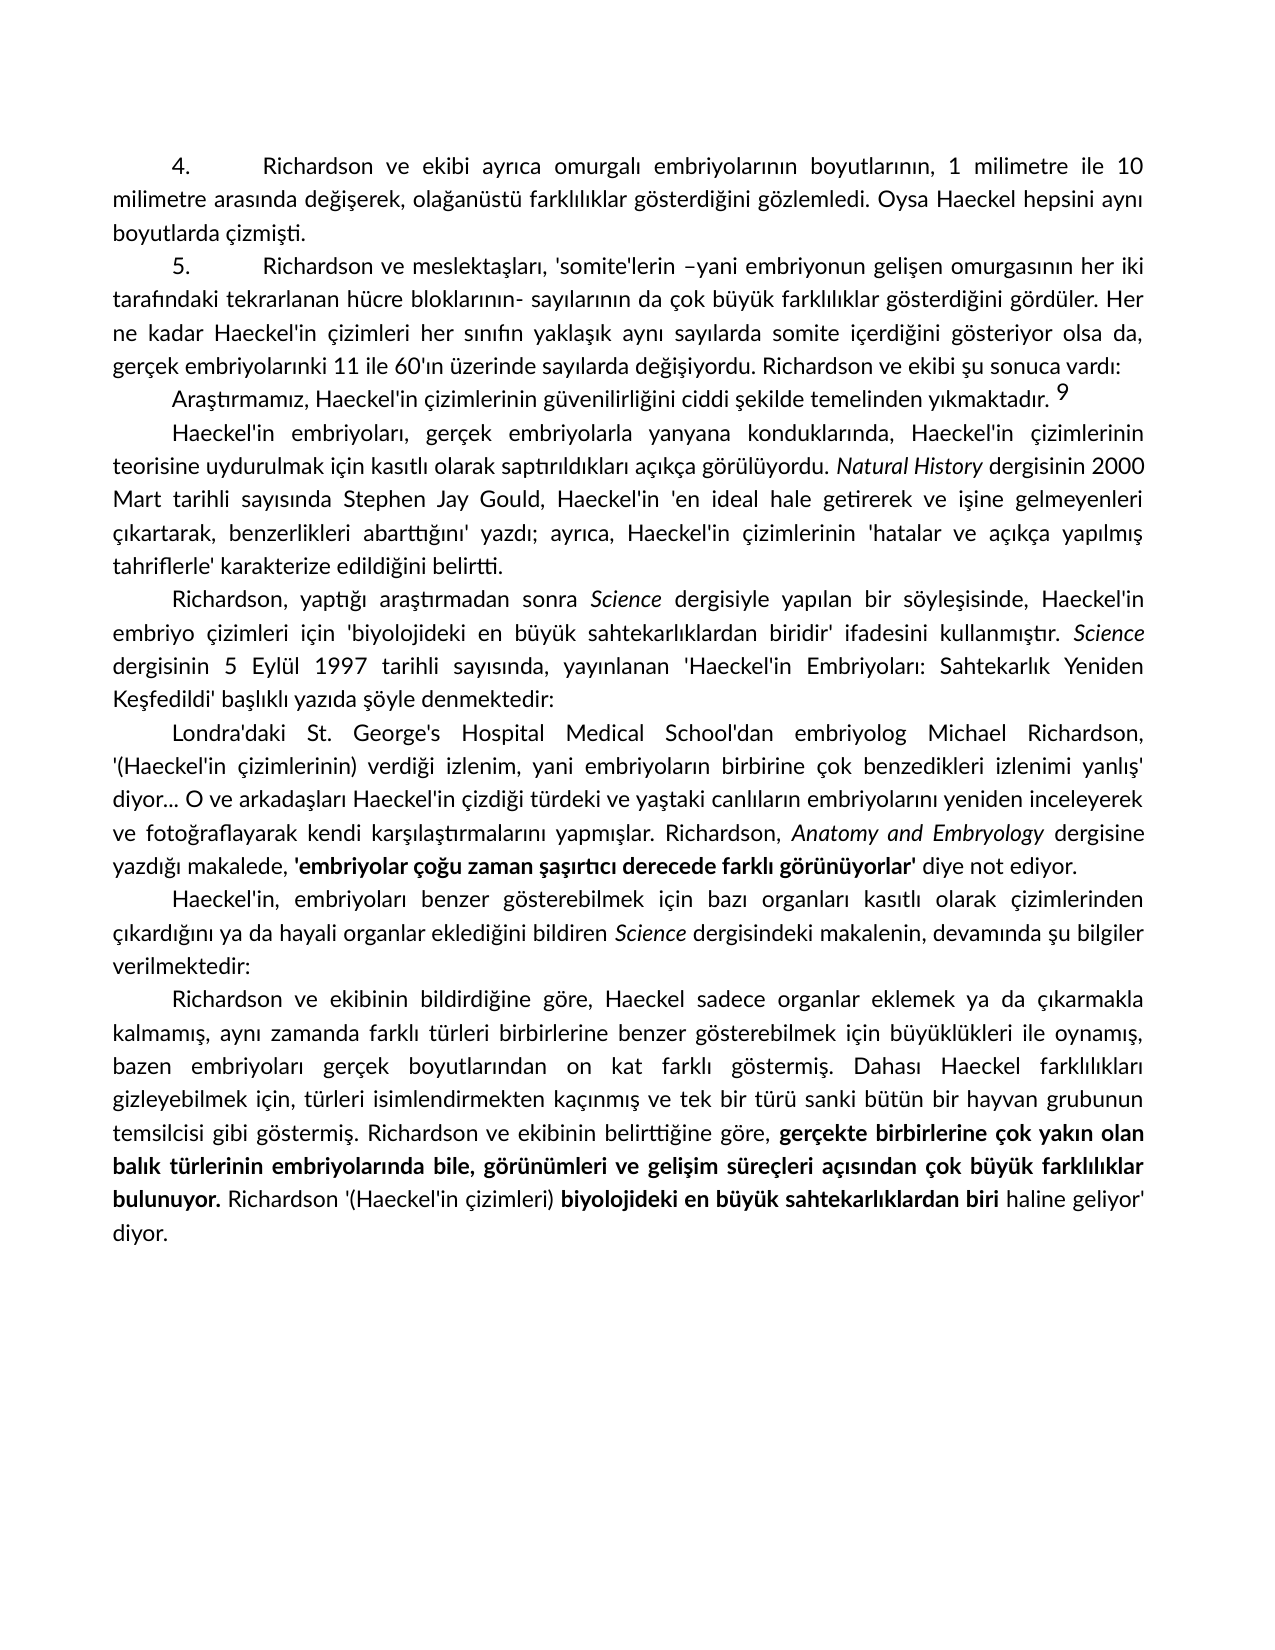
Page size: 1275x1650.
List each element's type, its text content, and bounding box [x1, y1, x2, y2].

text Haeckel'in, embriyoları benzer gösterebilmek için bazı organları kasıtlı olarak çizimlerinden çıkardığını ya da hayali organlar eklediğini bildiren Science dergisindeki makalenin, devamında şu bilgiler verilmektedir: [112, 881, 1145, 981]
text Araştırmamız, Haeckel'in çizimlerinin güvenilirliğini ciddi şekilde temelinden yıkmaktadır. 9 [112, 381, 1145, 414]
text Richardson ve ekibinin bildirdiğine göre, Haeckel sadece organlar eklemek ya da çıkarmakla kalmamış, aynı zamanda farklı türleri birbirlerine benzer gösterebilmek için büyüklükleri ile oynamış, bazen embriyoları gerçek boyutlarından on kat farklı göstermiş. Dahası Haeckel farklılıkları gizleyebilmek için, türleri isimlendirmekten kaçınmış ve tek bir türü sanki bütün bir hayvan grubunun temsilcisi gibi göstermiş. Richardson ve ekibinin belirttiğine göre, gerçekte birbirlerine çok yakın olan balık türlerinin embriyolarında bile, görünümleri ve gelişim süreçleri açısından çok büyük farklılıklar bulunuyor. Richardson '(Haeckel'in çizimleri) biyolojideki en büyük sahtekarlıklardan biri haline geliyor' diyor. [112, 981, 1145, 1248]
text Richardson, yaptığı araştırmadan sonra Science dergisiyle yapılan bir söyleşisinde, Haeckel'in embriyo çizimleri için 'biyolojideki en büyük sahtekarlıklardan biridir' ifadesini kullanmıştır. Science dergisinin 5 Eylül 1997 tarihli sayısında, yayınlanan 'Haeckel'in Embriyoları: Sahtekarlık Yeniden Keşfedildi' başlıklı yazıda şöyle denmektedir: [112, 581, 1145, 714]
text Haeckel'in embriyoları, gerçek embriyolarla yanyana konduklarında, Haeckel'in çizimlerinin teorisine uydurulmak için kasıtlı olarak saptırıldıkları açıkça görülüyordu. Natural History dergisinin 2000 Mart tarihli sayısında Stephen Jay Gould, Haeckel'in 'en ideal hale getirerek ve işine gelmeyenleri çıkartarak, benzerlikleri abarttığını' yazdı; ayrıca, Haeckel'in çizimlerinin 'hatalar ve açıkça yapılmış tahriflerle' karakterize edildiğini belirtti. [112, 414, 1145, 581]
text Londra'daki St. George's Hospital Medical School'dan embriyolog Michael Richardson, '(Haeckel'in çizimlerinin) verdiği izlenim, yani embriyoların birbirine çok benzedikleri izlenimi yanlış' diyor... O ve arkadaşları Haeckel'in çizdiği türdeki ve yaştaki canlıların embriyolarını yeniden inceleyerek ve fotoğraflayarak kendi karşılaştırmalarını yapmışlar. Richardson, Anatomy and Embryology dergisine yazdığı makalede, 'embriyolar çoğu zaman şaşırtıcı derecede farklı görünüyorlar' diye not ediyor. [112, 714, 1145, 881]
text 5. Richardson ve meslektaşları, 'somite'lerin –yani embriyonun gelişen omurgasının her iki tarafındaki tekrarlanan hücre bloklarının- sayılarının da çok büyük farklılıklar gösterdiğini gördüler. Her ne kadar Haeckel'in çizimleri her sınıfın yaklaşık aynı sayılarda somite içerdiğini gösteriyor olsa da, gerçek embriyolarınki 11 ile 60'ın üzerinde sayılarda değişiyordu. Richardson ve ekibi şu sonuca vardı: [112, 248, 1145, 381]
text 4. Richardson ve ekibi ayrıca omurgalı embriyolarının boyutlarının, 1 milimetre ile 10 milimetre arasında değişerek, olağanüstü farklılıklar gösterdiğini gözlemledi. Oysa Haeckel hepsini aynı boyutlarda çizmişti. [112, 148, 1145, 248]
